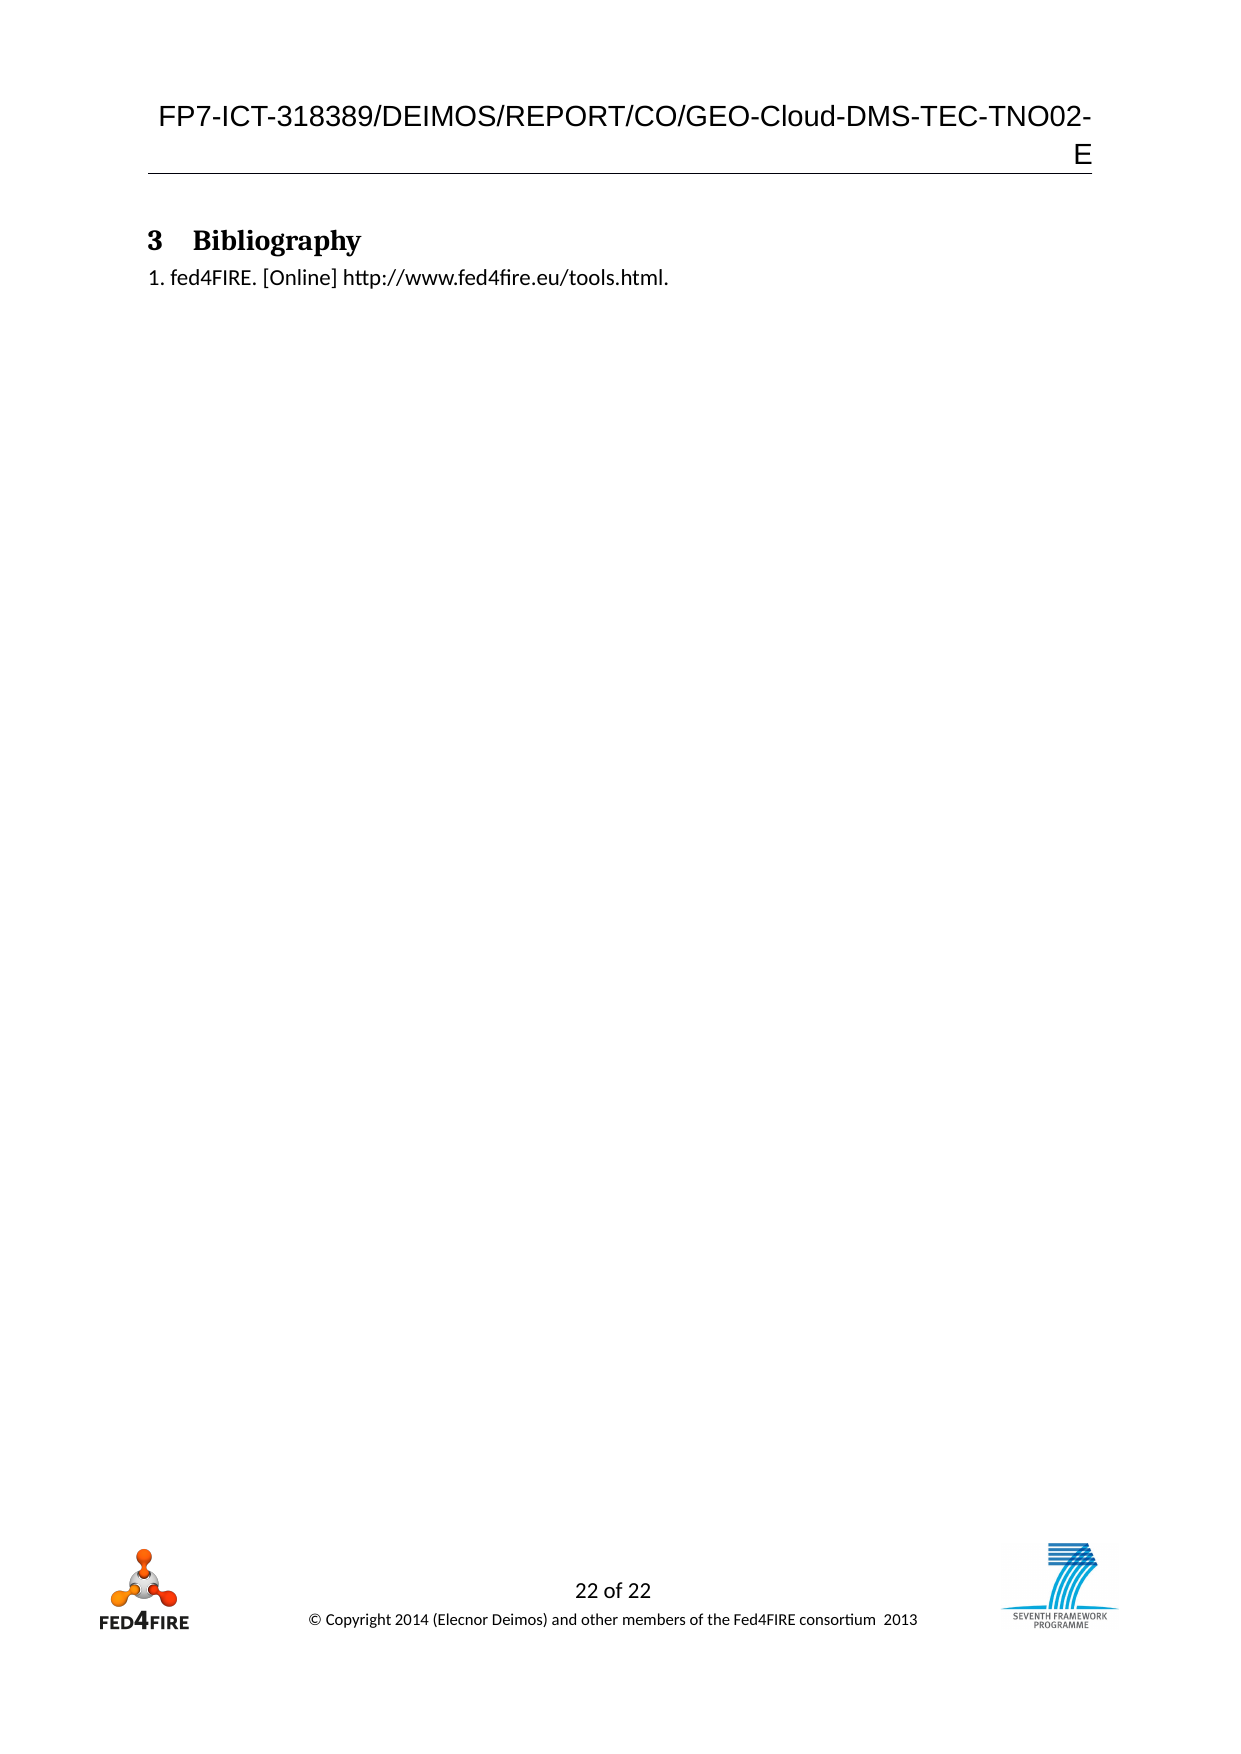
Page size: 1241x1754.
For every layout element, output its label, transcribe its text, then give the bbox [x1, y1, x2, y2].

picture [1000, 1543, 1120, 1630]
text 1. fed4FIRE. [Online] http://www.fed4fire.eu/tools.html. [148, 263, 1092, 291]
subtitle Bibliography [148, 224, 1092, 258]
picture [100, 1548, 190, 1630]
